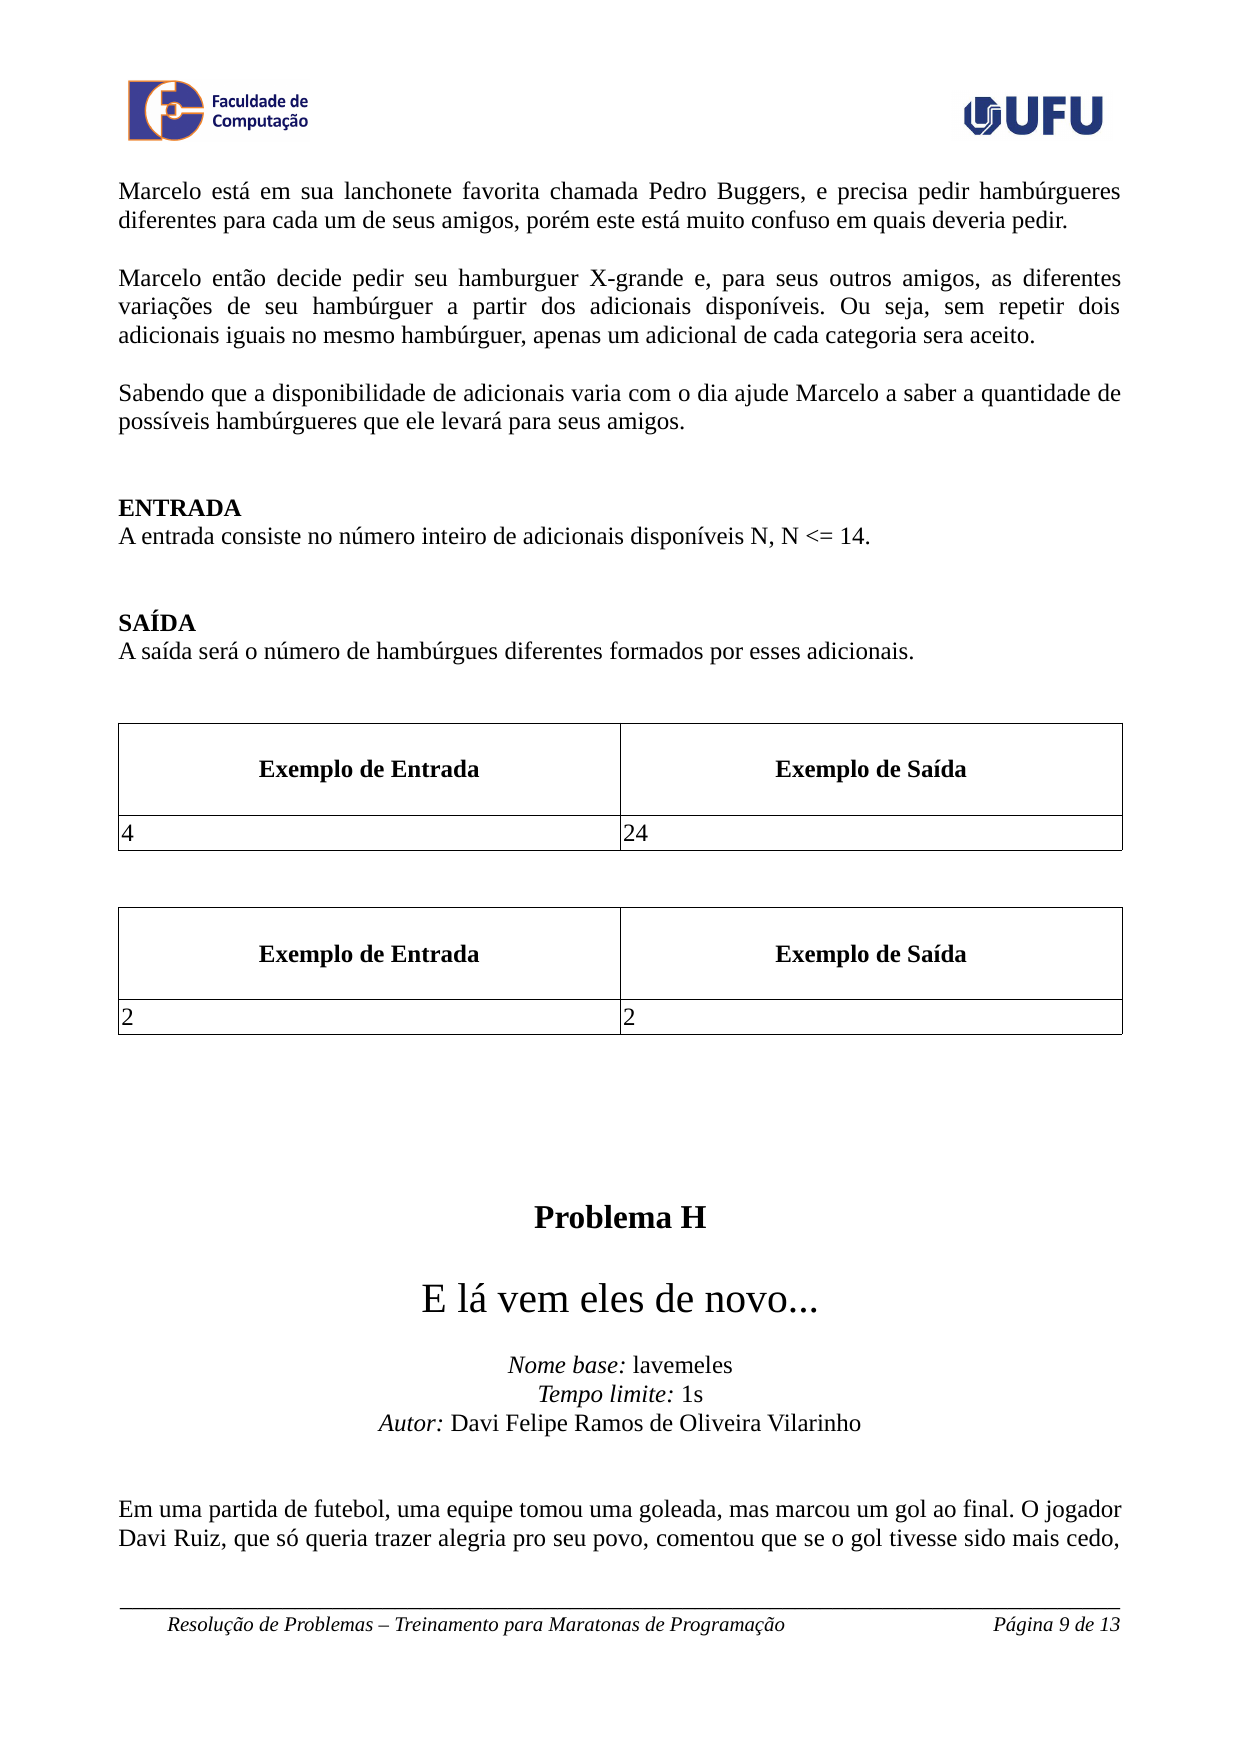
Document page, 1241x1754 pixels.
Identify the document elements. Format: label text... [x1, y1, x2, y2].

text Nome base: lavemeles [118, 1350, 1122, 1379]
text Sabendo que a disponibilidade de adicionais varia com o dia ajude Marcelo a saber a quantidade de possíveis hambúrgueres que ele levará para seus amigos. [118, 378, 1122, 435]
table_cell 4 [119, 816, 620, 849]
table_header Exemplo de Saída [621, 724, 1122, 815]
table_header Exemplo de Entrada [119, 724, 620, 815]
picture [126, 79, 310, 142]
text ENTRADA [118, 493, 1122, 521]
table_header Exemplo de Saída [621, 908, 1122, 999]
picture [950, 90, 1113, 141]
text Problema H [118, 1197, 1122, 1235]
text Marcelo está em sua lanchonete favorita chamada Pedro Buggers, e precisa pedir hambúrgueres diferentes para cada um de seus amigos, porém este está muito confuso em quais deveria pedir. [118, 176, 1122, 234]
table_cell 2 [621, 1000, 1122, 1034]
text Marcelo então decide pedir seu hamburguer X-grande e, para seus outros amigos, as diferentes variações de seu hambúrguer a partir dos adicionais disponíveis. Ou seja, sem repetir dois adicionais iguais no mesmo hambúrguer, apenas um adicional de cada categoria sera aceito. [118, 263, 1122, 349]
table_cell 24 [621, 816, 1122, 849]
text Autor: Davi Felipe Ramos de Oliveira Vilarinho [118, 1408, 1122, 1437]
text SAÍDA [118, 608, 1122, 636]
text A entrada consiste no número inteiro de adicionais disponíveis N, N <= 14. [118, 521, 1122, 550]
table_cell 2 [119, 1000, 620, 1034]
text Em uma partida de futebol, uma equipe tomou uma goleada, mas marcou um gol ao final. O jogador Davi Ruiz, que só queria trazer alegria pro seu povo, comentou que se o gol tivesse sido mais cedo, [118, 1494, 1122, 1552]
text A saída será o número de hambúrgues diferentes formados por esses adicionais. [118, 636, 1122, 665]
text E lá vem eles de novo... [118, 1274, 1122, 1322]
text Tempo limite: 1s [118, 1379, 1122, 1408]
table_header Exemplo de Entrada [119, 908, 620, 999]
